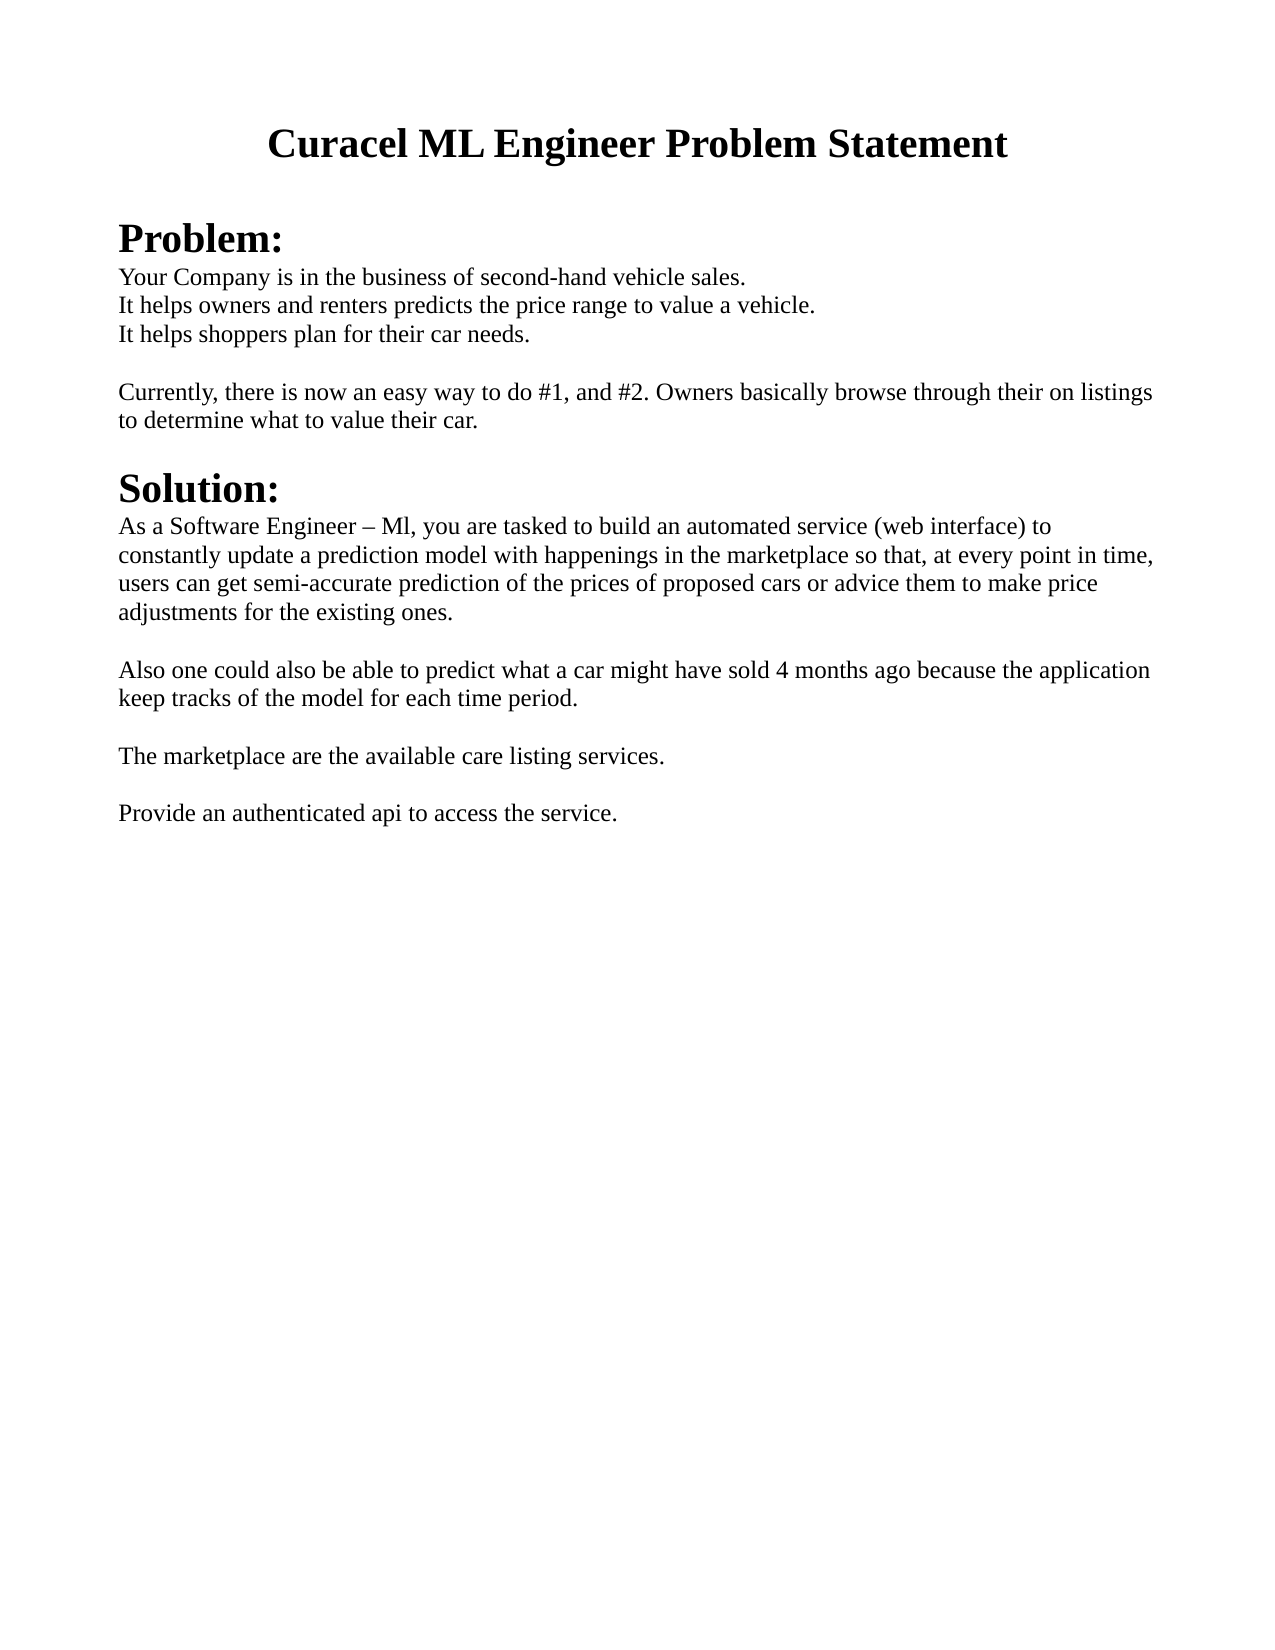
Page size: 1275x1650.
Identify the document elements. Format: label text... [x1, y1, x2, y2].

text Your Company is in the business of second-hand vehicle sales. [118, 262, 1157, 291]
text It helps owners and renters predicts the price range to value a vehicle. [118, 291, 1157, 319]
text As a Software Engineer – Ml, you are tasked to build an automated service (web interface) to constantly update a prediction model with happenings in the marketplace so that, at every point in time, users can get semi-accurate prediction of the prices of proposed cars or advice them to make price adjustments for the existing ones. [118, 511, 1157, 626]
text Curacel ML Engineer Problem Statement [118, 118, 1157, 166]
text Also one could also be able to predict what a car might have sold 4 months ago because the application keep tracks of the model for each time period. [118, 655, 1157, 712]
text Problem: [118, 214, 1157, 262]
text Currently, there is now an easy way to do #1, and #2. Owners basically browse through their on listings to determine what to value their car. [118, 377, 1157, 434]
text Solution: [118, 463, 1157, 511]
text It helps shoppers plan for their car needs. [118, 319, 1157, 348]
text Provide an authenticated api to access the service. [118, 798, 1157, 827]
text The marketplace are the available care listing services. [118, 741, 1157, 770]
